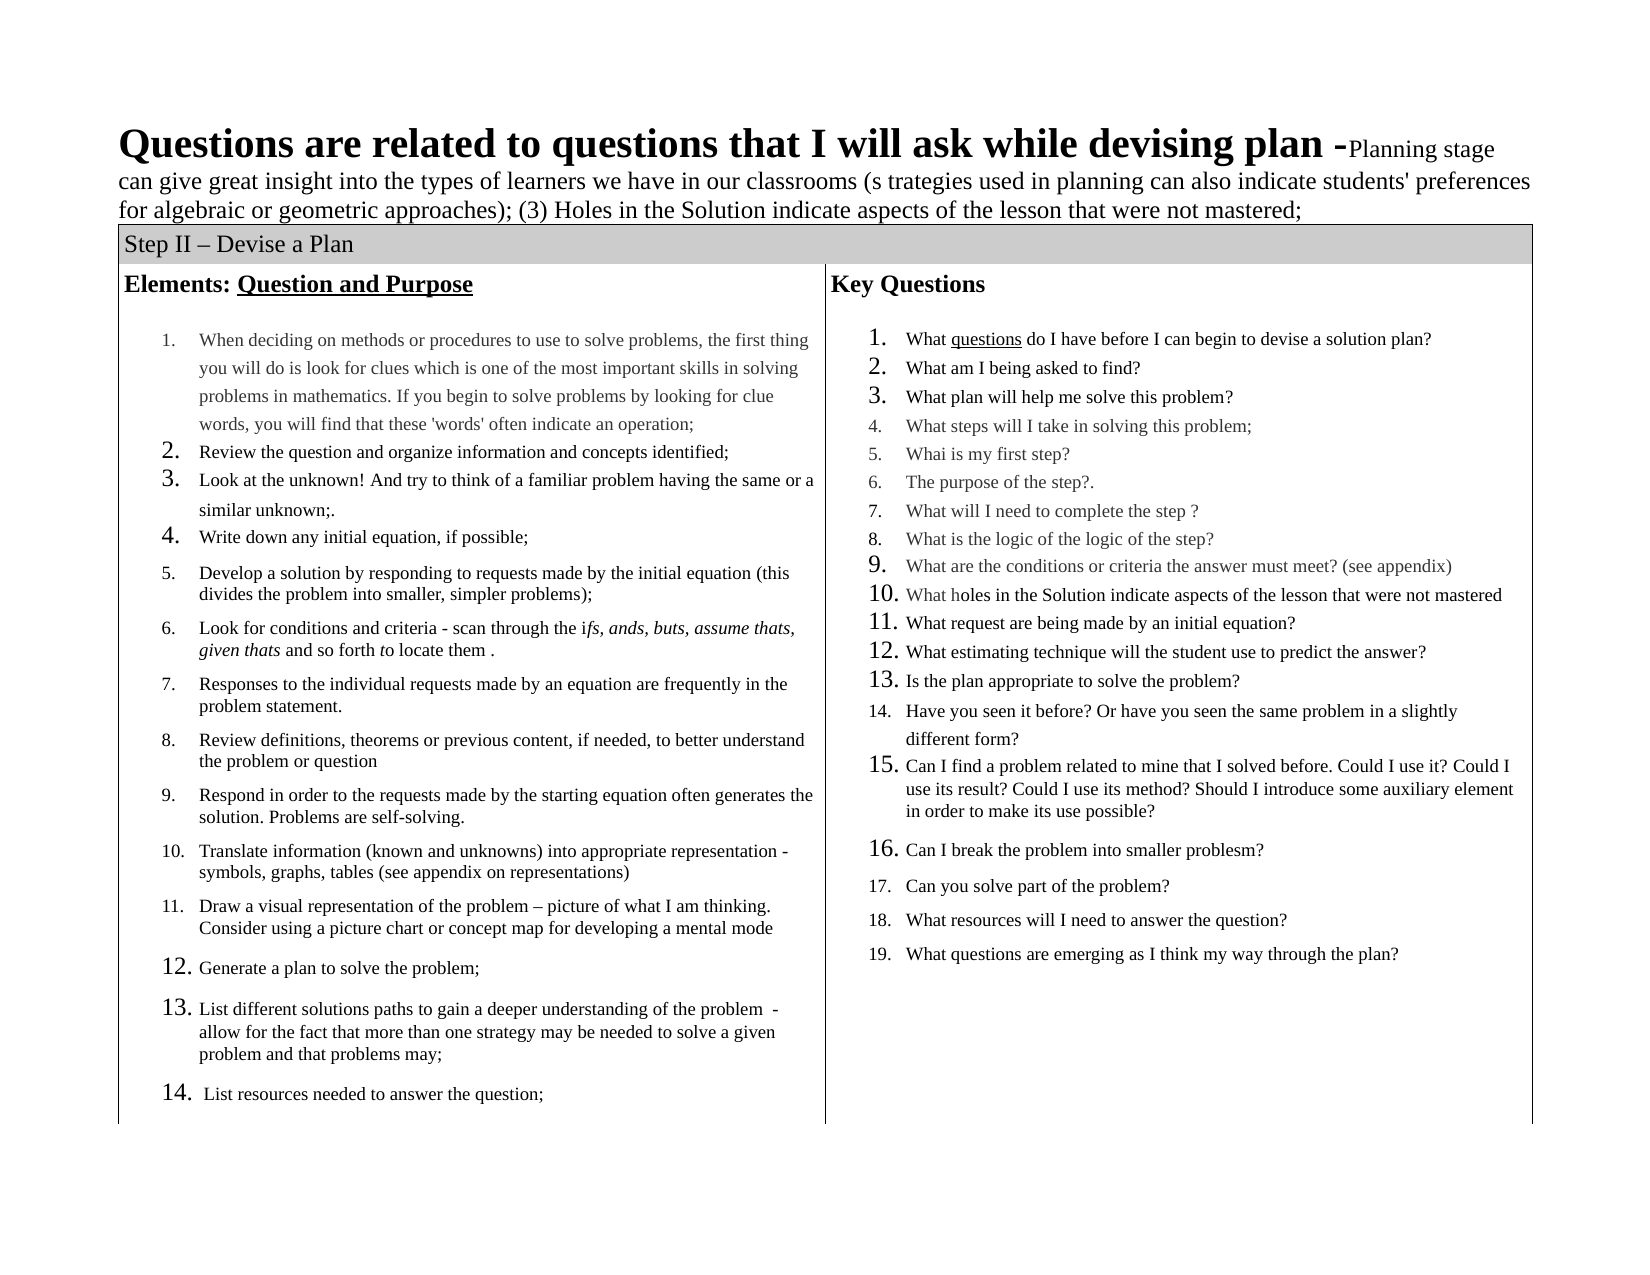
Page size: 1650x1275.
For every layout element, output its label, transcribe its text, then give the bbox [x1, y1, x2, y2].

table_cell When deciding on methods or procedures to use to solve problems, the first thing you will do is look for clues which is one of the most important skills in solving problems in mathematics. If you begin to solve problems by looking for clue words, you will find that these 'words' often indicate an operation; Review the question and organize information and concepts identified; Look at the unknown! And try to think of a familiar problem having the same or a similar unknown;. Write down any initial equation, if possible; Develop a solution by responding to requests made by the initial equation (this divides the problem into smaller, simpler problems); Look for conditions and criteria - scan through the ifs, ands, buts, assume thats, given thats and so forth to locate them . Responses to the individual requests made by an equation are frequently in the problem statement. Review definitions, theorems or previous content, if needed, to better understand the problem or question Respond in order to the requests made by the starting equation often generates the solution. Problems are self-solving. Translate information (known and unknowns) into appropriate representation -symbols, graphs, tables (see appendix on representations) Draw a visual representation of the problem – picture of what I am thinking. Consider using a picture chart or concept map for developing a mental mode Generate a plan to solve the problem; List different solutions paths to gain a deeper understanding of the problem - allow for the fact that more than one strategy may be needed to solve a given problem and that problems may; List resources needed to answer the question; Construct a mathematical sentence with information provided; Try to think of a familiar problem having the same or a similar unknown. Find the connection between the data and the unknown. You may be obliged to consider auxiliary problems if an immediate connection cannot be found. Breakdown problem - simplification – Identify goals and sub-goals- actions and strategies. problems (e.g., break them into smaller and simpler problems, Develop a line of reasoning – Map and explain the plan – prepare to bring in the solution Write down possible strategies, or provide partial solutions: Identify conditions or criteria the answer must meet. (see appendix) To understand and use the fundamental problem-solving element, when more than one variable is present in an equation, work from left to right through the equation, dealing with each quantity requested in the order in which they are encountered. State actions in words. (Students are often reluctant to do so – stemming from not knowing what to say and how to say it. In some instances it is a lack of understanding of what they are doing or lack of familiarity with the needed vocabulary.) Planning stage can give great insight into the types of learners we have in our classrooms (s trategies used in planning can also indicate students' preferences for algebraic or geometric approaches); the plan – prepare to bring in the solution Write what I do or do not understand Guess and check – does the guess fit the conditions in the problem – revise 1st estimate, 2nd estimate and so on; Eliminate possibilities in situations where there is a set of possible answers and a set of criteria the answer must meet. (see appendix) Explain why the plan might work. Estimate (quantity, measure or magnitude), Revise 1st estimate, 2nd and so on Consider each of the followinf problem solving approaches to incorporate in the plan: (see appendix for examples) Guess and check Look for a pattern Work backwards Make an orderly list Eliminate possibilities Solve a simpler problem Use symmetry Solve an equation Use a model Use a formula Consider special cases making a list acting out the problem guess and check finding a pattern making and using model using formulas choosing an operation [119, 317, 825, 1124]
table_cell Elements: Question and Purpose [119, 264, 825, 317]
text Questions are related to questions that I will ask while devising plan -Planning stage can give great insight into the types of learners we have in our classrooms (s trategies used in planning can also indicate students' preferences for algebraic or geometric approaches); (3) Holes in the Solution indicate aspects of the lesson that were not mastered; [118, 118, 1532, 223]
table_header Step II – Devise a Plan [119, 225, 1532, 264]
table_cell Key Questions [826, 264, 1532, 317]
table_cell What questions do I have before I can begin to devise a solution plan? What am I being asked to find? What plan will help me solve this problem‌? What steps will I take in solving this problem; Whai is my first step? The purpose of the step?. What will I need to complete the step ? What is the logic of the logic of the step? What are the conditions or criteria the answer must meet? (see appendix) What holes in the Solution indicate aspects of the lesson that were not mastered What request are being made by an initial equation? What estimating technique will the student use to predict the answer‌? Is the plan appropriate to solve the problem? Have you seen it before? Or have you seen the same problem in a slightly different form? Can I find a problem related to mine that I solved before. Could I use it? Could I use its result? Could I use its method? Should I introduce some auxiliary element in order to make its use possible? Can I break the problem into smaller problesm? Can you solve part of the problem? What resources will I need to answer the question? What questions are emerging as I think my way through the plan? [826, 317, 1532, 1124]
